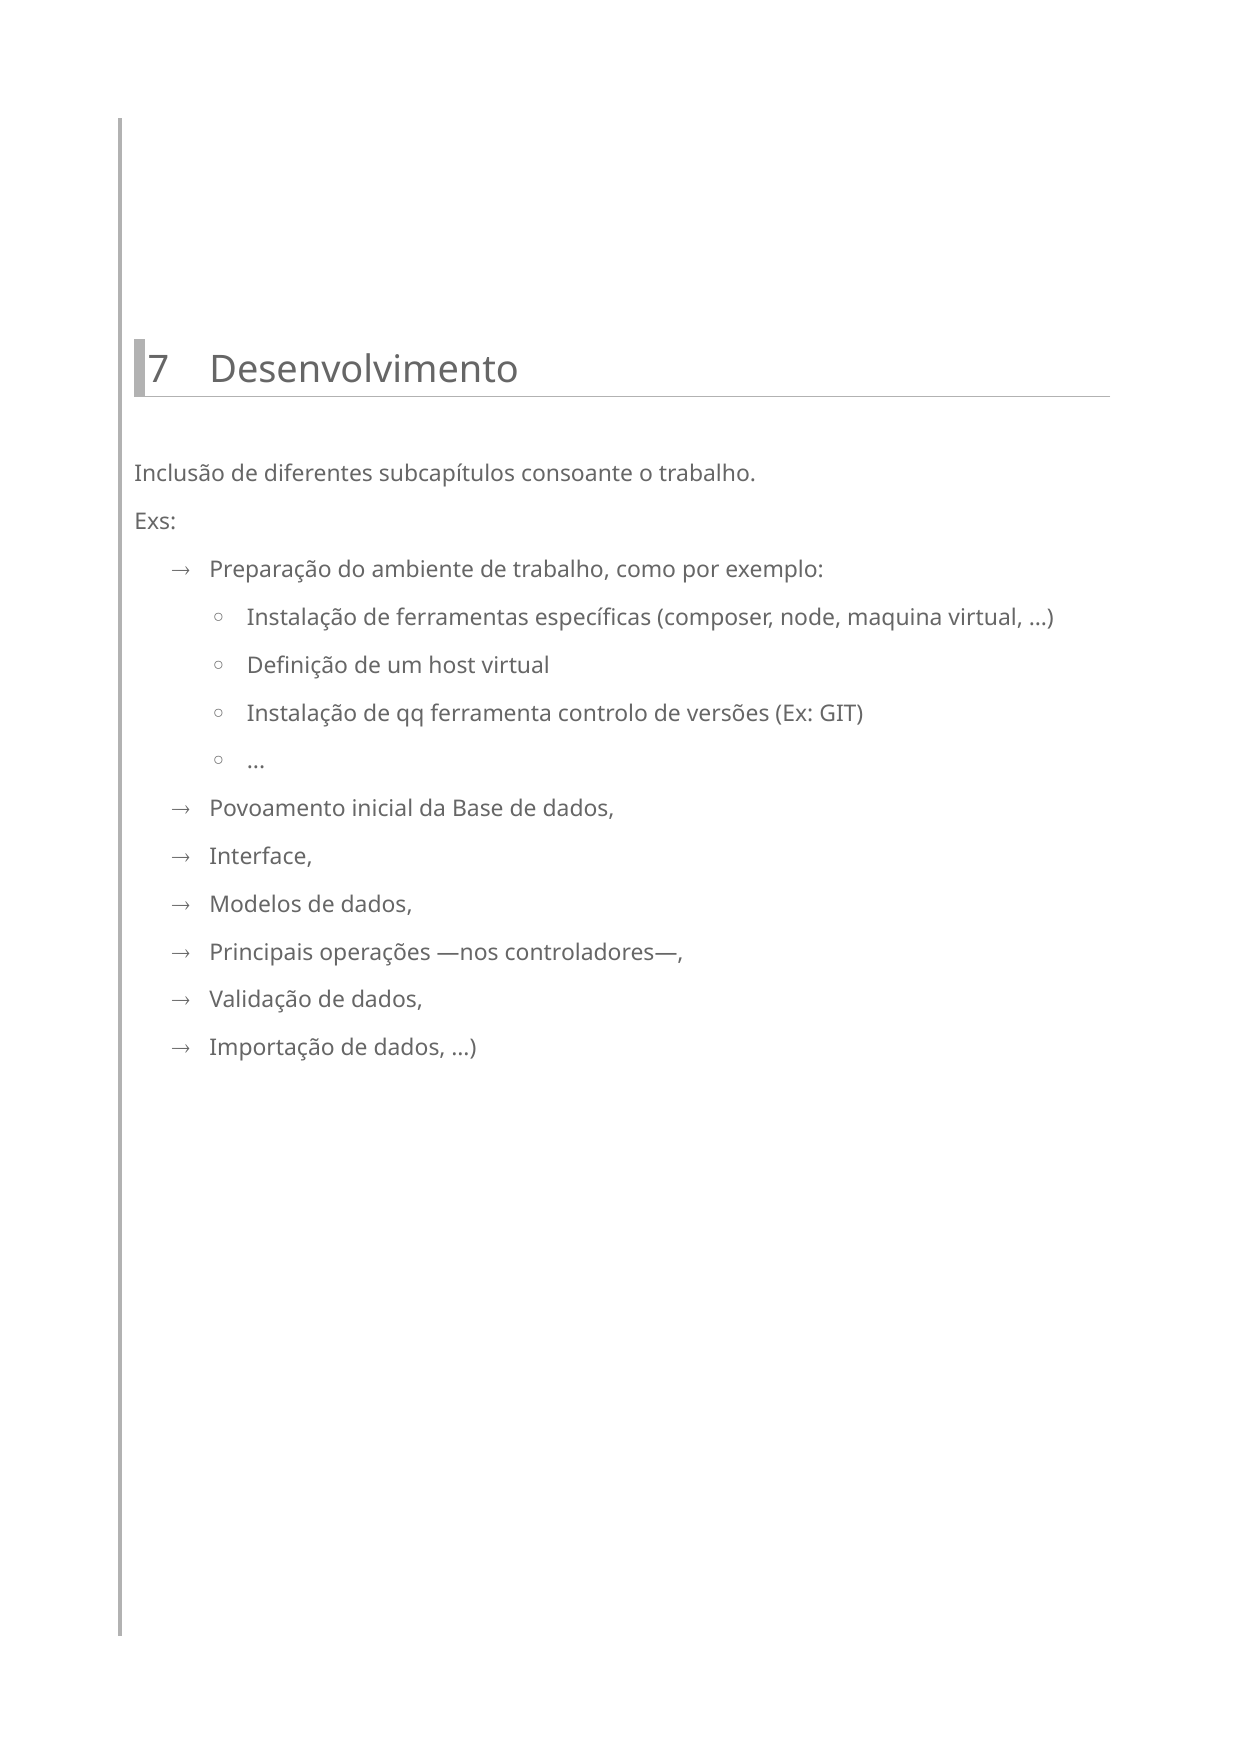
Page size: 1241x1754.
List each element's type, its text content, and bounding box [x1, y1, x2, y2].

list Povoamento inicial da Base de dados, [172, 792, 1110, 823]
list Importação de dados, …) [172, 1031, 1110, 1062]
list Instalação de ferramentas específicas (composer, node, maquina virtual, …) [209, 601, 1110, 632]
list Validação de dados, [172, 983, 1110, 1014]
text Inclusão de diferentes subcapítulos consoante o trabalho. [134, 457, 1110, 489]
list Definição de um host virtual [209, 649, 1110, 680]
list Instalação de qq ferramenta controlo de versões (Ex: GIT) [209, 696, 1110, 728]
list Modelos de dados, [172, 888, 1110, 919]
list ... [209, 744, 1110, 776]
list Interface, [172, 840, 1110, 871]
text Exs: [134, 505, 1110, 536]
subtitle Desenvolvimento [145, 339, 1110, 396]
list Principais operações —nos controladores—, [172, 936, 1110, 967]
list Preparação do ambiente de trabalho, como por exemplo: [172, 553, 1110, 584]
